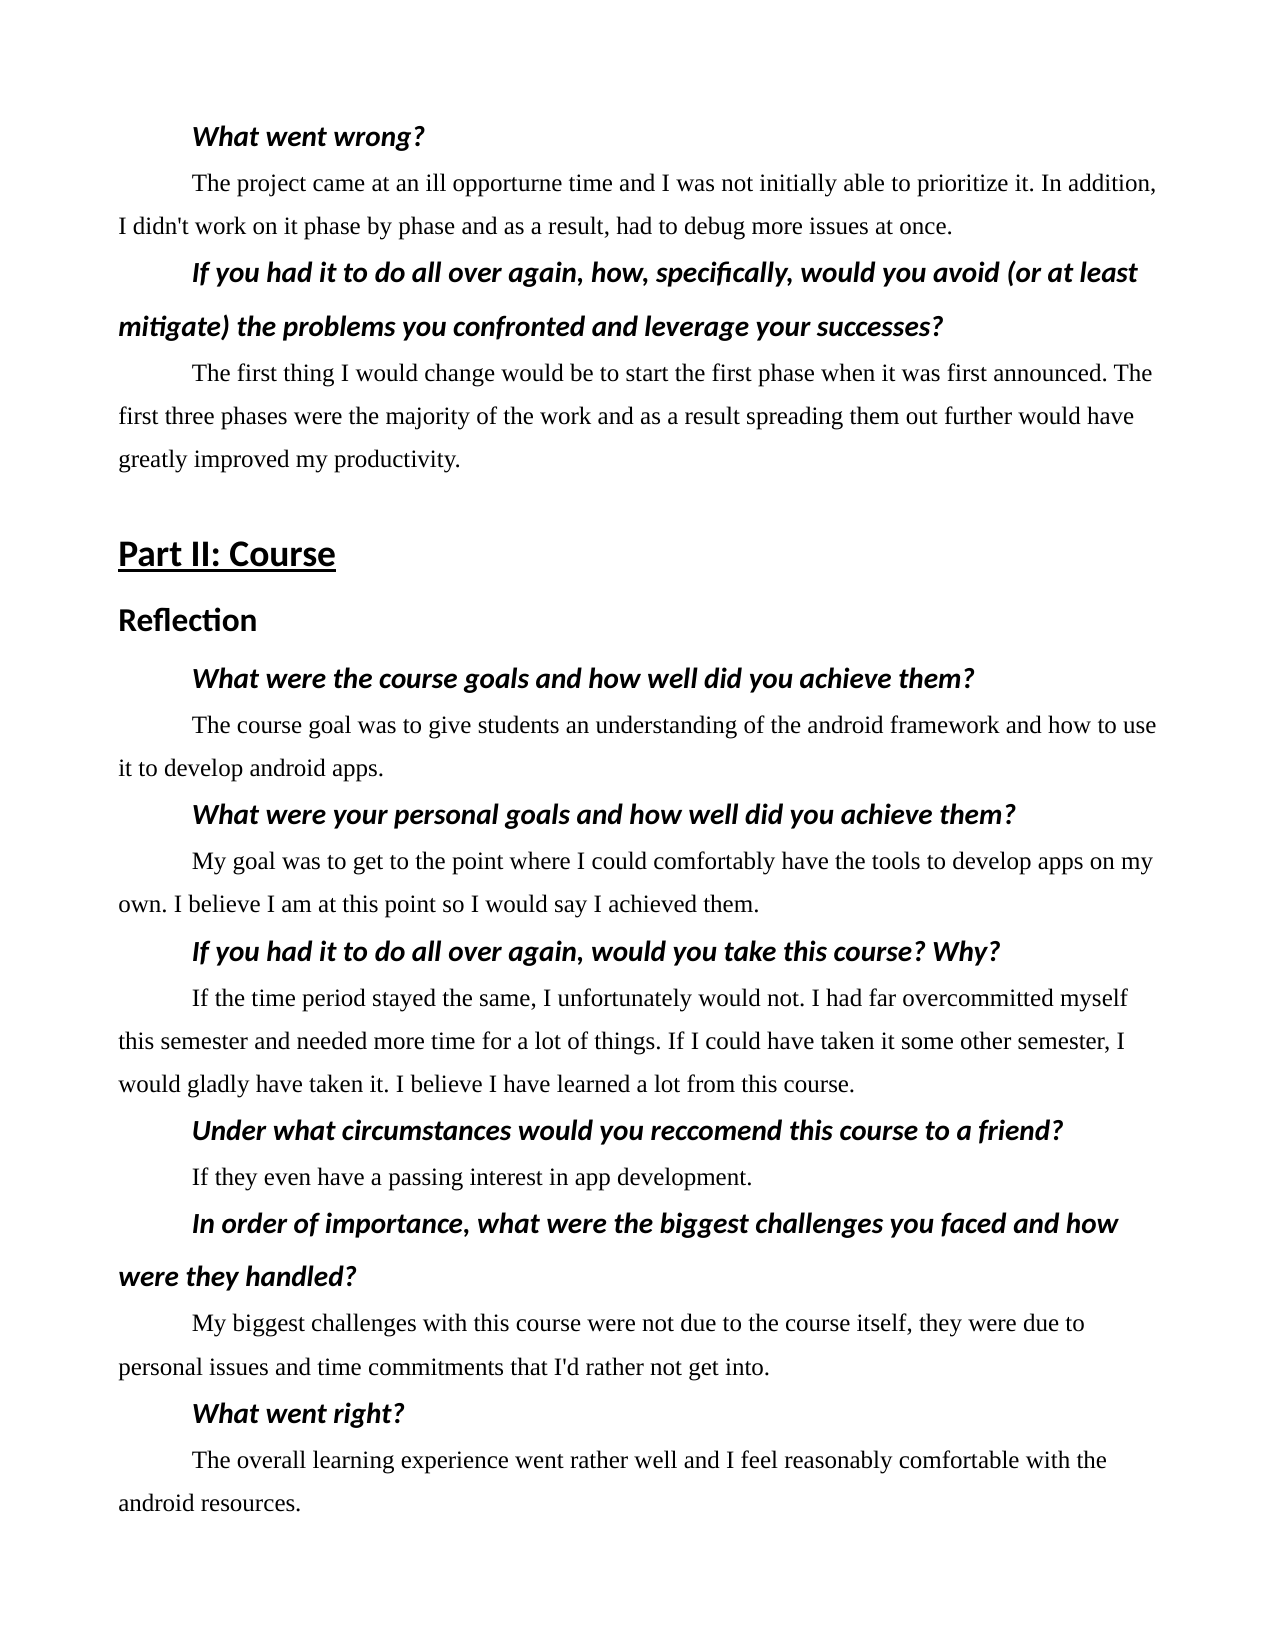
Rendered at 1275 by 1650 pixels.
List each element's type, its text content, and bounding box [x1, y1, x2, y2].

text If you had it to do all over again, how, specifically, would you avoid (or at least mitigate) the problems you confronted and leverage your successes? The first thing I would change would be to start the first phase when it was first announced. The first three phases were the majority of the work and as a result spreading them out further would have greatly improved my productivity. [118, 254, 1157, 473]
text What went wrong? The project came at an ill opporturne time and I was not initially able to prioritize it. In addition, I didn't work on it phase by phase and as a result, had to debug more issues at once. [118, 118, 1157, 240]
text If you had it to do all over again, would you take this course? Why? If the time period stayed the same, I unfortunately would not. I had far overcommitted myself this semester and needed more time for a lot of things. If I could have taken it some other semester, I would gladly have taken it. I believe I have learned a lot from this course. [118, 933, 1157, 1098]
text What were your personal goals and how well did you achieve them? My goal was to get to the point where I could comfortably have the tools to develop apps on my own. I believe I am at this point so I would say I achieved them. [118, 796, 1157, 918]
text Part II: Course [118, 530, 1157, 576]
text What were the course goals and how well did you achieve them? The course goal was to give students an understanding of the android framework and how to use it to develop android apps. [118, 660, 1157, 782]
text What went right? The overall learning experience went rather well and I feel reasonably comfortable with the android resources. [118, 1395, 1157, 1517]
text In order of importance, what were the biggest challenges you faced and how were they handled? My biggest challenges with this course were not due to the course itself, they were due to personal issues and time commitments that I'd rather not get into. [118, 1205, 1157, 1380]
text Under what circumstances would you reccomend this course to a friend? If they even have a passing interest in app development. [118, 1112, 1157, 1191]
text Reflection [118, 599, 1157, 640]
